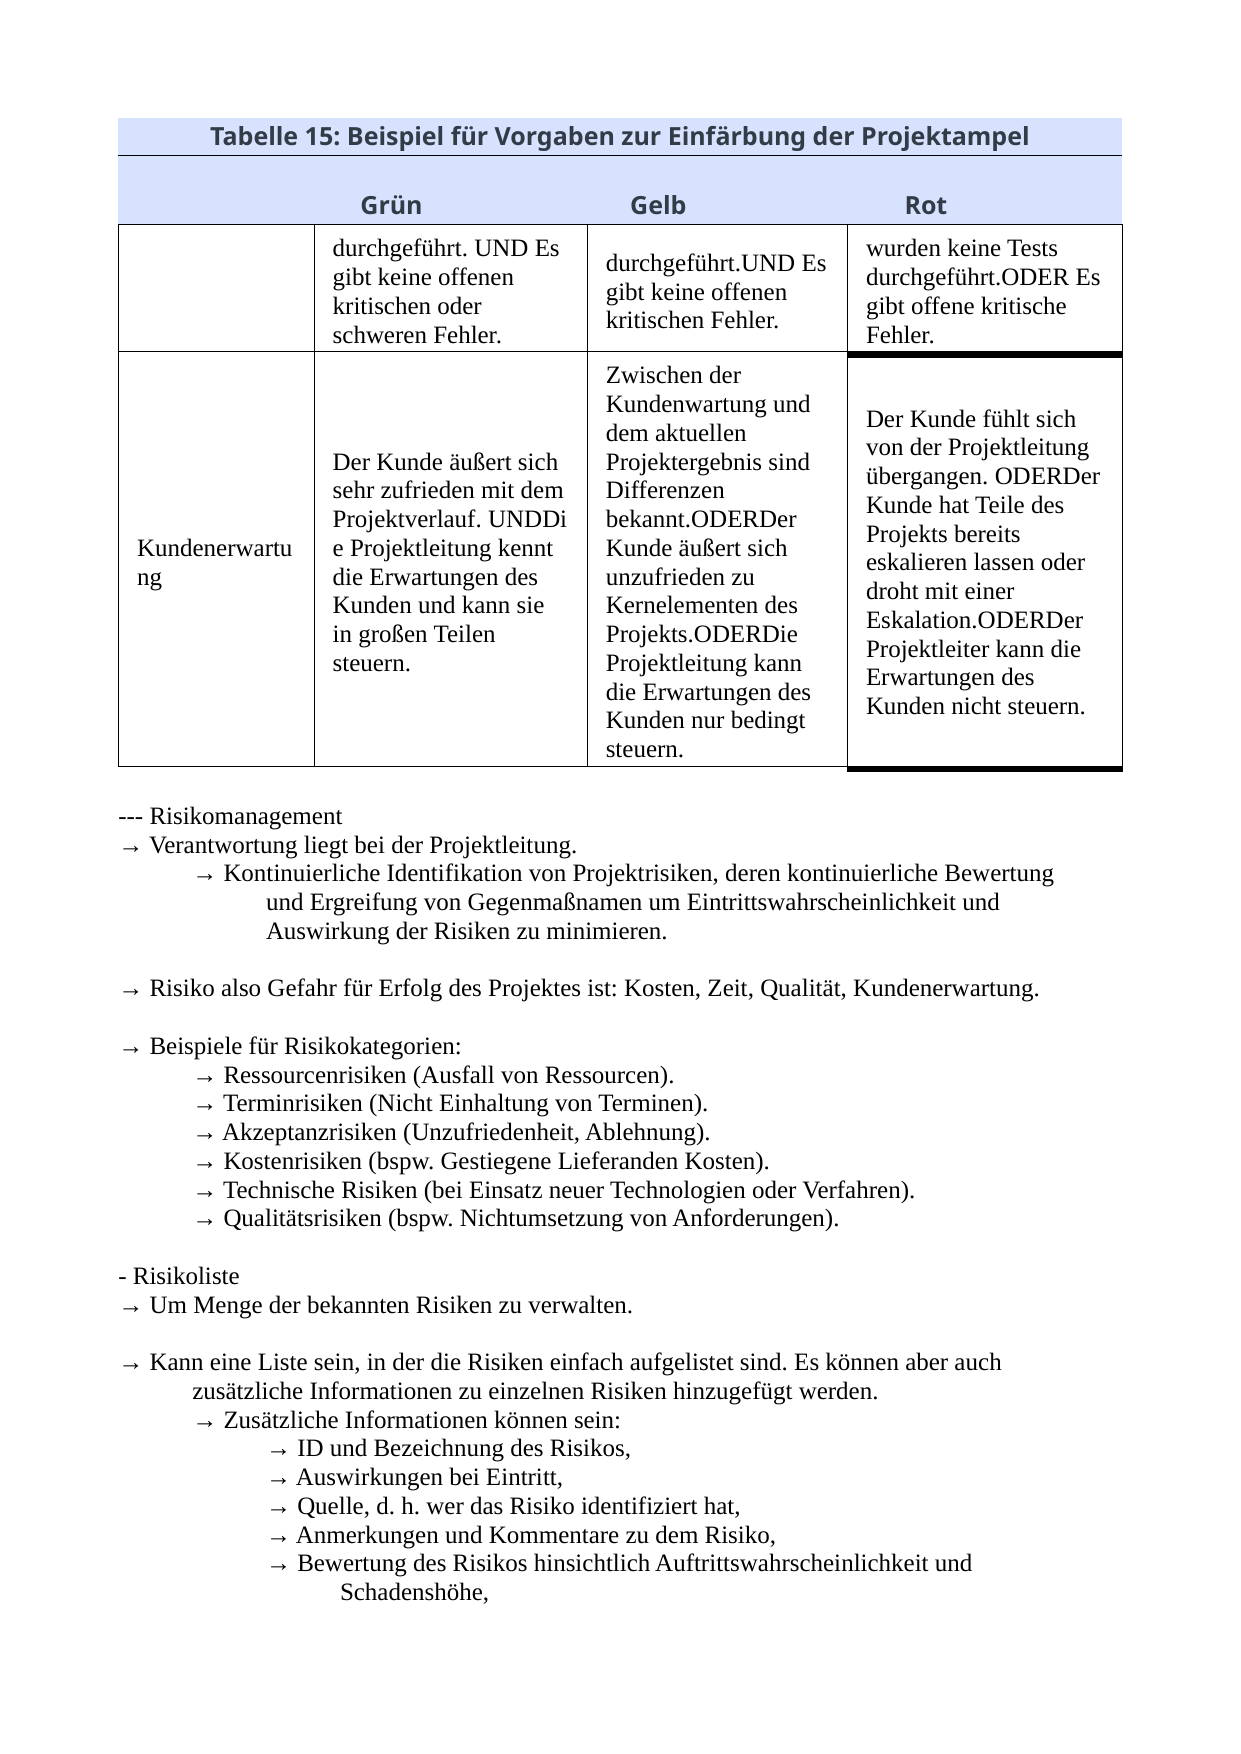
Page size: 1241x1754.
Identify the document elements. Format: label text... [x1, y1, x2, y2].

text → Akzeptanzrisiken (Unzufriedenheit, Ablehnung). [118, 1117, 1122, 1146]
text → Quelle, d. h. wer das Risiko identifiziert hat, [118, 1491, 1122, 1520]
text Auswirkung der Risiken zu minimieren. [118, 916, 1122, 945]
table_cell Der Kunde äußert sich sehr zufrieden mit dem Projektverlauf. UNDDie Projektleitung kennt die Erwartungen des Kunden und kann sie in großen Teilen steuern. [315, 352, 587, 766]
table_cell Zwischen der Kundenwartung und dem aktuellen Projektergebnis sind Differenzen bekannt.ODERDer Kunde äußert sich unzufrieden zu Kernelementen des Projekts.ODERDie Projektleitung kann die Erwartungen des Kunden nur bedingt steuern. [588, 352, 847, 766]
text - Risikoliste [118, 1261, 1122, 1290]
table_cell durchgeführt. UND Es gibt keine offenen kritischen oder schweren Fehler. [315, 225, 587, 351]
table_cell Der Kunde fühlt sich von der Projektleitung übergangen. ODERDer Kunde hat Teile des Projekts bereits eskalieren lassen oder droht mit einer Eskalation.ODERDer Projektleiter kann die Erwartungen des Kunden nicht steuern. [848, 358, 1122, 766]
text → Qualitätsrisiken (bspw. Nichtumsetzung von Anforderungen). [118, 1203, 1122, 1232]
text → Zusätzliche Informationen können sein: [118, 1405, 1122, 1433]
text → Risiko also Gefahr für Erfolg des Projektes ist: Kosten, Zeit, Qualität, Kundenerwartung. [118, 973, 1122, 1002]
text → Anmerkungen und Kommentare zu dem Risiko, [118, 1520, 1122, 1548]
text → Verantwortung liegt bei der Projektleitung. [118, 830, 1122, 858]
text → ID und Bezeichnung des Risikos, [118, 1433, 1122, 1462]
text → Ressourcenrisiken (Ausfall von Ressourcen). [118, 1060, 1122, 1088]
table_cell [118, 156, 314, 224]
text → Beispiele für Risikokategorien: [118, 1031, 1122, 1060]
text --- Risikomanagement [118, 801, 1122, 830]
table_cell Grün [314, 156, 587, 224]
text → Um Menge der bekannten Risiken zu verwalten. [118, 1290, 1122, 1318]
text → Terminrisiken (Nicht Einhaltung von Terminen). [118, 1088, 1122, 1117]
table_cell [119, 225, 314, 351]
table_cell Gelb [587, 156, 847, 224]
table_cell durchgeführt.UND Es gibt keine offenen kritischen Fehler. [588, 225, 847, 351]
table_header Tabelle 15: Beispiel für Vorgaben zur Einfärbung der Projektampel [118, 118, 1122, 155]
table_cell wurden keine Tests durchgeführt.ODER Es gibt offene kritische Fehler. [848, 225, 1122, 351]
text → Technische Risiken (bei Einsatz neuer Technologien oder Verfahren). [118, 1175, 1122, 1203]
text → Kann eine Liste sein, in der die Risiken einfach aufgelistet sind. Es können aber auch [118, 1347, 1122, 1376]
table_cell Kundenerwartung [119, 352, 314, 766]
text → Bewertung des Risikos hinsichtlich Auftrittswahrscheinlichkeit und Schadenshöhe, [118, 1548, 1122, 1606]
text → Kontinuierliche Identifikation von Projektrisiken, deren kontinuierliche Bewertung [118, 858, 1122, 887]
text → Kostenrisiken (bspw. Gestiegene Lieferanden Kosten). [118, 1146, 1122, 1175]
text zusätzliche Informationen zu einzelnen Risiken hinzugefügt werden. [118, 1376, 1122, 1405]
text → Auswirkungen bei Eintritt, [118, 1462, 1122, 1491]
text und Ergreifung von Gegenmaßnamen um Eintrittswahrscheinlichkeit und [118, 887, 1122, 916]
table_cell Rot [847, 156, 1122, 224]
